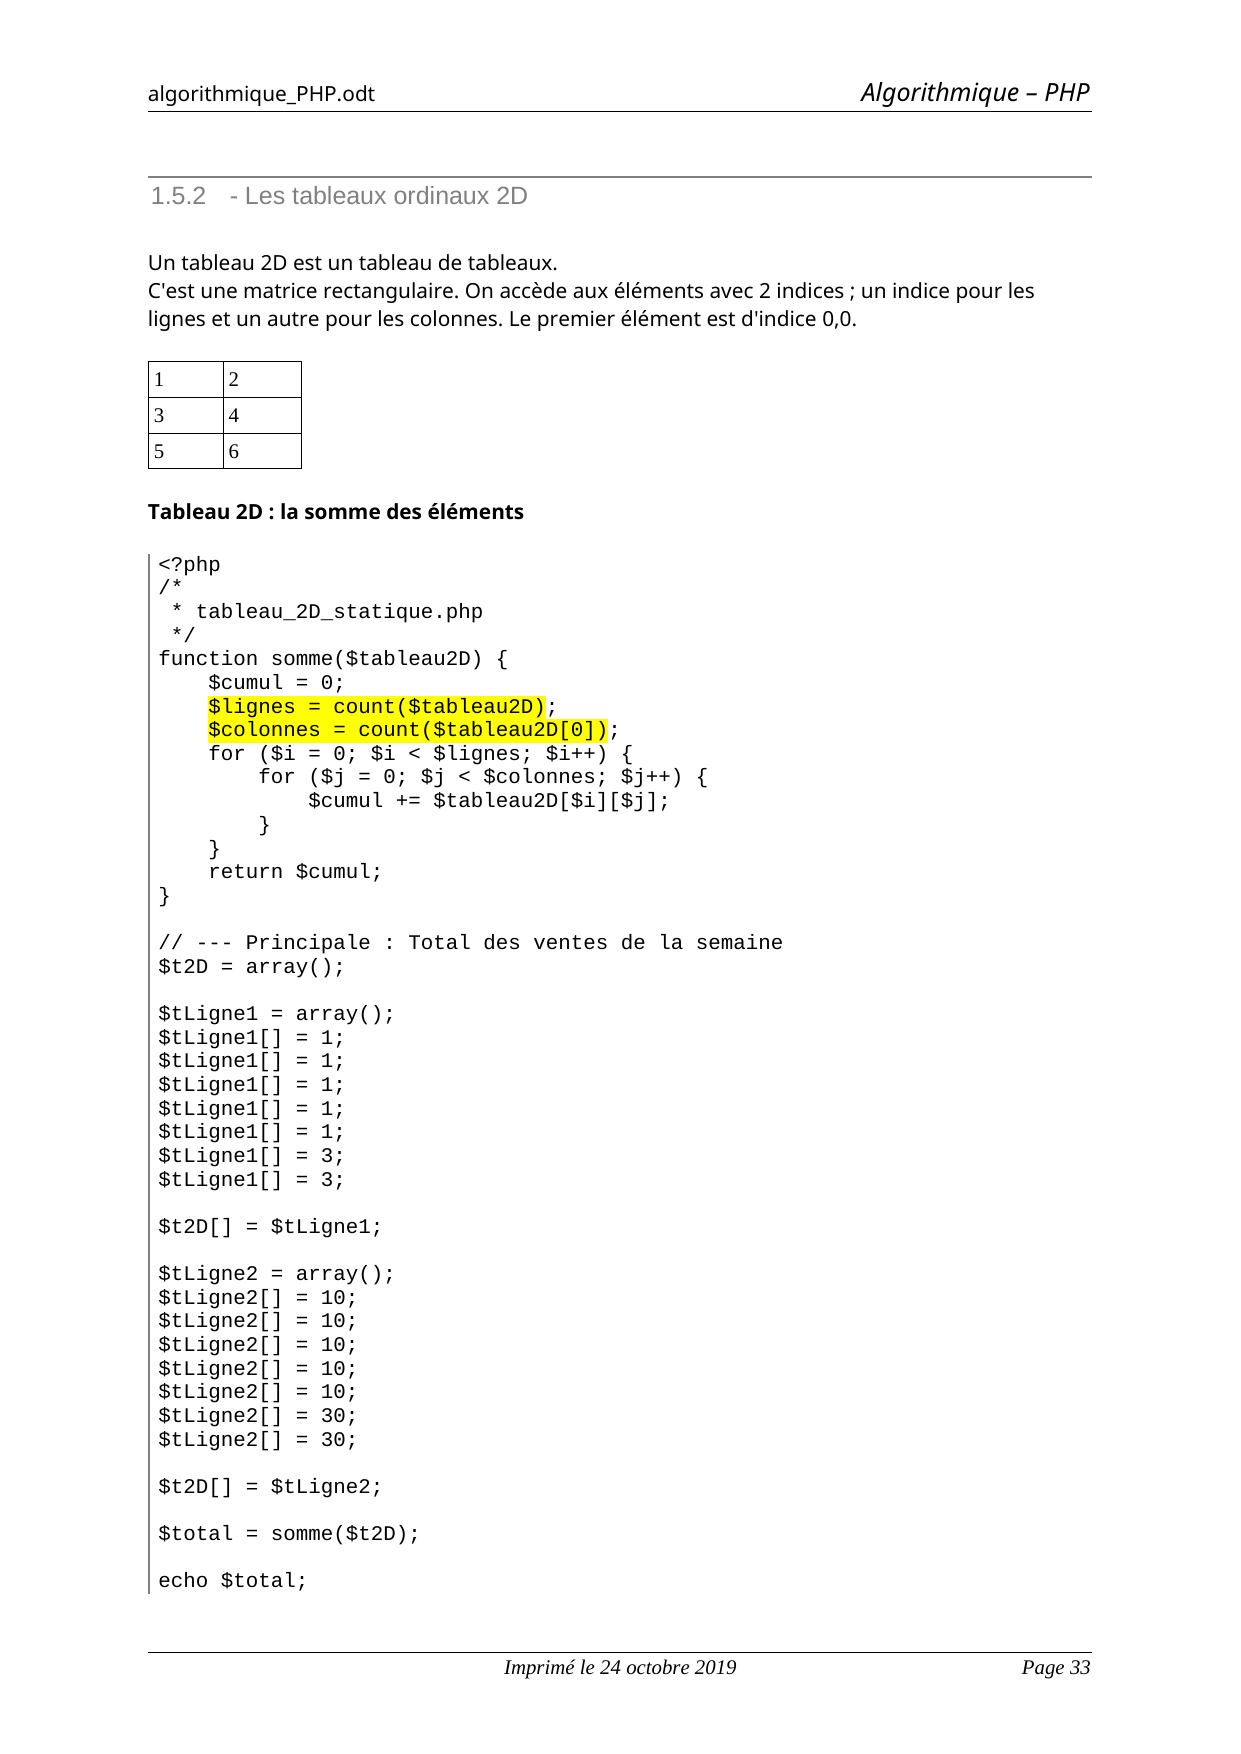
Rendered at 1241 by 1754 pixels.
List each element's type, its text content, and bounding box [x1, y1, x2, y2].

text <?php [150, 554, 1092, 577]
text $tLigne1 = array(); [150, 1003, 1092, 1027]
text Un tableau 2D est un tableau de tableaux. [148, 248, 1092, 276]
text $tLigne2[] = 10; [150, 1358, 1092, 1381]
text return $cumul; [150, 861, 1092, 885]
text $tLigne2 = array(); [150, 1263, 1092, 1287]
table_cell 5 [149, 434, 223, 468]
table_cell 3 [149, 398, 223, 433]
text $tLigne2[] = 10; [150, 1334, 1092, 1358]
table_header 2 [224, 362, 301, 397]
text $colonnes = count($tableau2D[0]); [150, 719, 1092, 743]
text $tLigne1[] = 1; [150, 1050, 1092, 1074]
text $cumul += $tableau2D[$i][$j]; [150, 790, 1092, 814]
text $t2D = array(); [150, 956, 1092, 979]
text $tLigne2[] = 30; [150, 1429, 1092, 1452]
table_cell 6 [224, 434, 301, 468]
text $tLigne1[] = 1; [150, 1027, 1092, 1050]
text $tLigne2[] = 10; [150, 1287, 1092, 1310]
text /* [150, 577, 1092, 601]
text $t2D[] = $tLigne2; [150, 1476, 1092, 1499]
text } [150, 837, 1092, 861]
text $tLigne1[] = 1; [150, 1098, 1092, 1121]
text $tLigne1[] = 1; [150, 1121, 1092, 1145]
text for ($i = 0; $i < $lignes; $i++) { [150, 743, 1092, 767]
text $tLigne1[] = 3; [150, 1145, 1092, 1168]
text $lignes = count($tableau2D); [150, 696, 1092, 719]
table_header 1 [149, 362, 223, 397]
text $tLigne2[] = 10; [150, 1310, 1092, 1334]
text $t2D[] = $tLigne1; [150, 1216, 1092, 1239]
text $tLigne2[] = 30; [150, 1405, 1092, 1429]
text echo $total; [150, 1571, 1092, 1594]
text C'est une matrice rectangulaire. On accède aux éléments avec 2 indices ; un indice pour les lignes et un autre pour les colonnes. Le premier élément est d'indice 0,0. [148, 276, 1092, 333]
text $cumul = 0; [150, 672, 1092, 696]
text } [150, 885, 1092, 908]
text $tLigne1[] = 3; [150, 1168, 1092, 1192]
text Tableau 2D : la somme des éléments [148, 497, 1092, 525]
text function somme($tableau2D) { [150, 648, 1092, 672]
text $total = somme($t2D); [150, 1523, 1092, 1547]
text * tableau_2D_statique.php [150, 601, 1092, 625]
text for ($j = 0; $j < $colonnes; $j++) { [150, 767, 1092, 790]
text // --- Principale : Total des ventes de la semaine [150, 932, 1092, 956]
text } [150, 814, 1092, 837]
subtitle - Les tableaux ordinaux 2D [148, 178, 1092, 213]
table_cell 4 [224, 398, 301, 433]
text $tLigne1[] = 1; [150, 1074, 1092, 1098]
text */ [150, 625, 1092, 648]
text $tLigne2[] = 10; [150, 1381, 1092, 1405]
